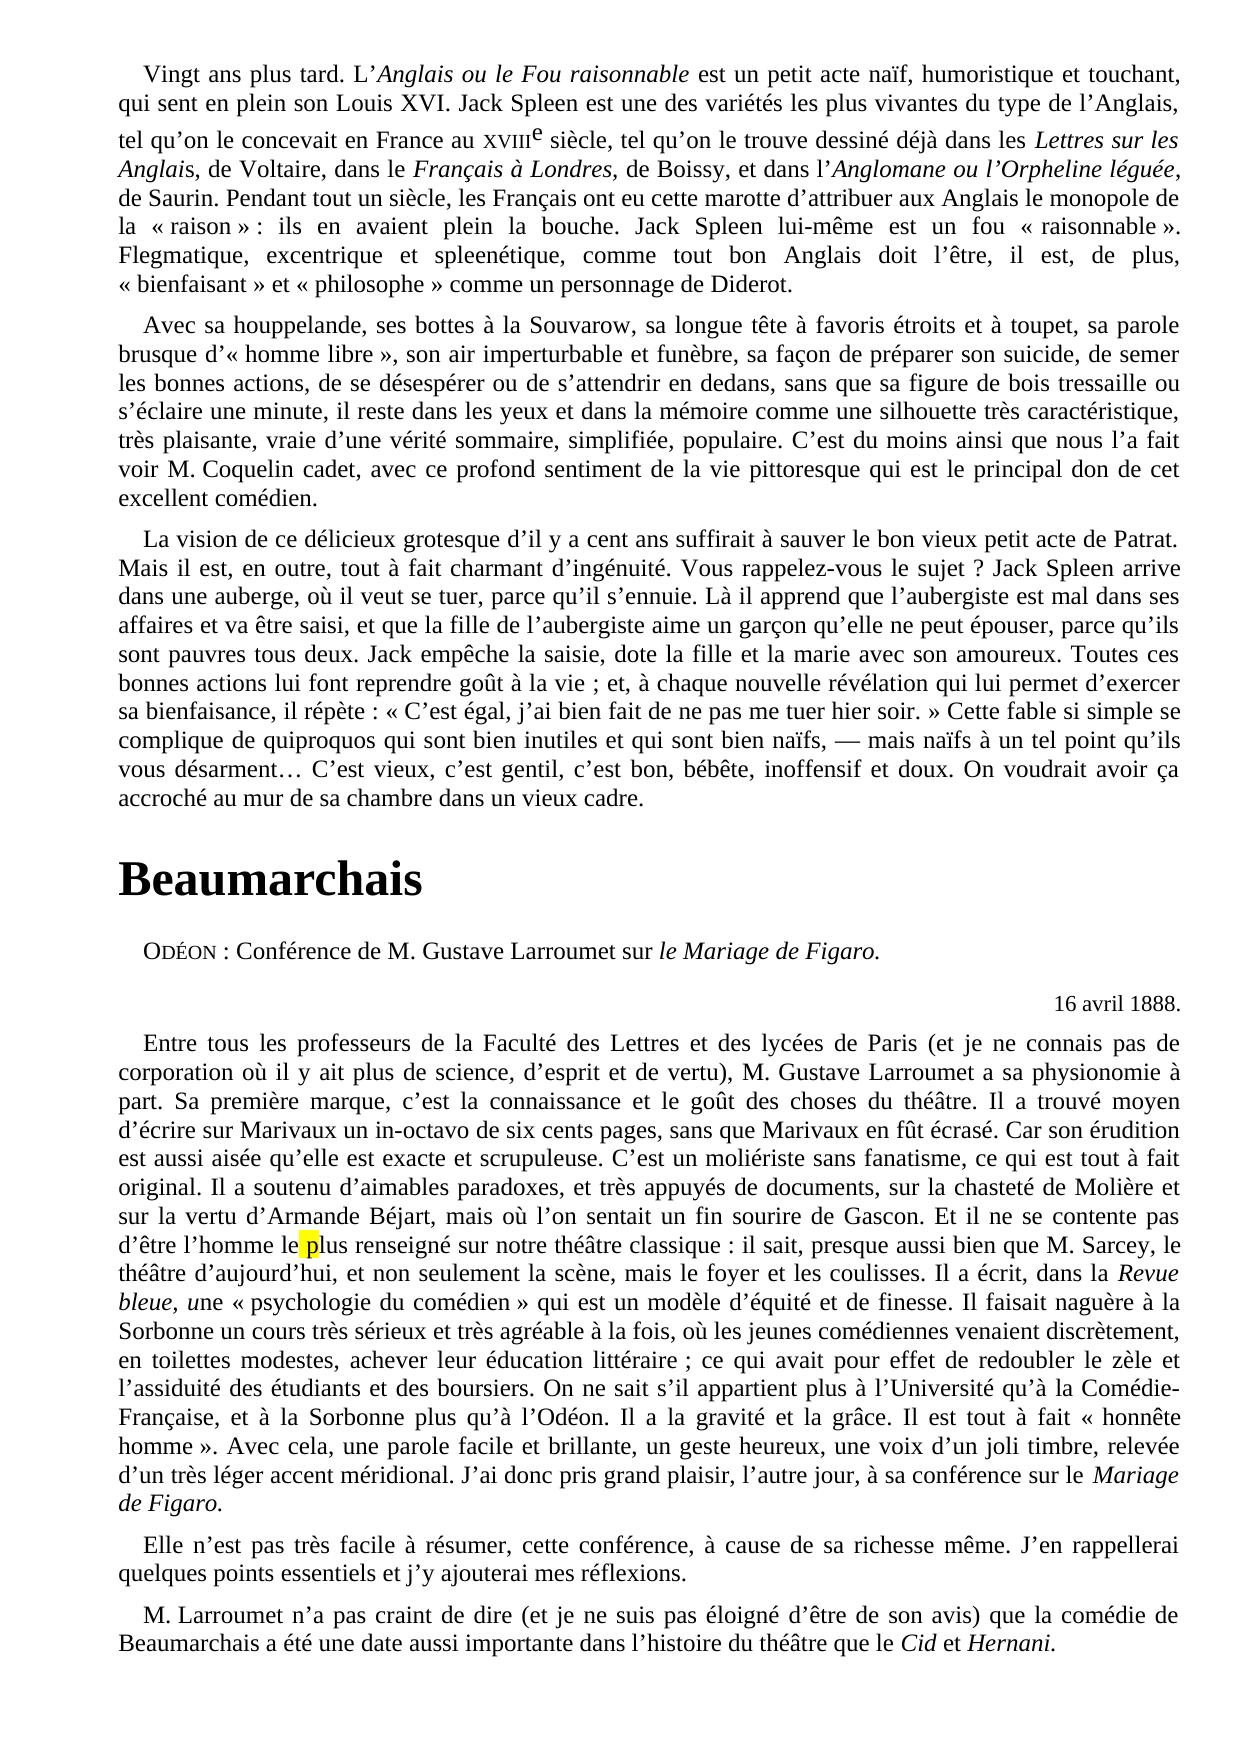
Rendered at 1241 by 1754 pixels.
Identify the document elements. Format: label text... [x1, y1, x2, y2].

text Elle n’est pas très facile à résumer, cette conférence, à cause de sa richesse même. J’en rappellerai quelques points essentiels et j’y ajouterai mes réflexions. [118, 1530, 1181, 1587]
subtitle Beaumarchais [118, 849, 1181, 906]
text Vingt ans plus tard. L’Anglais ou le Fou raisonnable est un petit acte naïf, humoristique et touchant, qui sent en plein son Louis XVI. Jack Spleen est une des variétés les plus vivantes du type de l’Anglais, tel qu’on le concevait en France au xviiie siècle, tel qu’on le trouve dessiné déjà dans les Lettres sur les Anglais, de Voltaire, dans le Français à Londres, de Boissy, et dans l’Anglomane ou l’Orpheline léguée, de Saurin. Pendant tout un siècle, les Français ont eu cette marotte d’attribuer aux Anglais le monopole de la « raison » : ils en avaient plein la bouche. Jack Spleen lui-même est un fou « raisonnable ». Flegmatique, excentrique et spleenétique, comme tout bon Anglais doit l’être, il est, de plus, « bienfaisant » et « philosophe » comme un personnage de Diderot. [118, 59, 1181, 298]
text Avec sa houppelande, ses bottes à la Souvarow, sa longue tête à favoris étroits et à toupet, sa parole brusque d’« homme libre », son air imperturbable et funèbre, sa façon de préparer son suicide, de semer les bonnes actions, de se désespérer ou de s’attendrir en dedans, sans que sa figure de bois tressaille ou s’éclaire une minute, il reste dans les yeux et dans la mémoire comme une silhouette très caractéristique, très plaisante, vraie d’une vérité sommaire, simplifiée, populaire. C’est du moins ainsi que nous l’a fait voir M. Coquelin cadet, avec ce profond sentiment de la vie pittoresque qui est le principal don de cet excellent comédien. [118, 310, 1181, 511]
text La vision de ce délicieux grotesque d’il y a cent ans suffirait à sauver le bon vieux petit acte de Patrat. Mais il est, en outre, tout à fait charmant d’ingénuité. Vous rappelez-vous le sujet ? Jack Spleen arrive dans une auberge, où il veut se tuer, parce qu’il s’ennuie. Là il apprend que l’aubergiste est mal dans ses affaires et va être saisi, et que la fille de l’aubergiste aime un garçon qu’elle ne peut épouser, parce qu’ils sont pauvres tous deux. Jack empêche la saisie, dote la fille et la marie avec son amoureux. Toutes ces bonnes actions lui font reprendre goût à la vie ; et, à chaque nouvelle révélation qui lui permet d’exercer sa bienfaisance, il répète : « C’est égal, j’ai bien fait de ne pas me tuer hier soir. » Cette fable si simple se complique de quiproquos qui sont bien inutiles et qui sont bien naïfs, — mais naïfs à un tel point qu’ils vous désarment… C’est vieux, c’est gentil, c’est bon, bébête, inoffensif et doux. On voudrait avoir ça accroché au mur de sa chambre dans un vieux cadre. [118, 524, 1181, 811]
text Odéon : Conférence de M. Gustave Larroumet sur le Mariage de Figaro. [118, 936, 1181, 964]
text 16 avril 1888. [118, 989, 1181, 1016]
text M. Larroumet n’a pas craint de dire (et je ne suis pas éloigné d’être de son avis) que la comédie de Beaumarchais a été une date aussi importante dans l’histoire du théâtre que le Cid et Hernani. [118, 1600, 1181, 1657]
text Entre tous les professeurs de la Faculté des Lettres et des lycées de Paris (et je ne connais pas de corporation où il y ait plus de science, d’esprit et de vertu), M. Gustave Larroumet a sa physionomie à part. Sa première marque, c’est la connaissance et le goût des choses du théâtre. Il a trouvé moyen d’écrire sur Marivaux un in-octavo de six cents pages, sans que Marivaux en fût écrasé. Car son érudition est aussi aisée qu’elle est exacte et scrupuleuse. C’est un moliériste sans fanatisme, ce qui est tout à fait original. Il a soutenu d’aimables paradoxes, et très appuyés de documents, sur la chasteté de Molière et sur la vertu d’Armande Béjart, mais où l’on sentait un fin sourire de Gascon. Et il ne se contente pas d’être l’homme le plus renseigné sur notre théâtre classique : il sait, presque aussi bien que M. Sarcey, le théâtre d’aujourd’hui, et non seulement la scène, mais le foyer et les coulisses. Il a écrit, dans la Revue bleue, une « psychologie du comédien » qui est un modèle d’équité et de finesse. Il faisait naguère à la Sorbonne un cours très sérieux et très agréable à la fois, où les jeunes comédiennes venaient discrètement, en toilettes modestes, achever leur éducation littéraire ; ce qui avait pour effet de redoubler le zèle et l’assiduité des étudiants et des boursiers. On ne sait s’il appartient plus à l’Université qu’à la Comédie-Française, et à la Sorbonne plus qu’à l’Odéon. Il a la gravité et la grâce. Il est tout à fait « honnête homme ». Avec cela, une parole facile et brillante, un geste heureux, une voix d’un joli timbre, relevée d’un très léger accent méridional. J’ai donc pris grand plaisir, l’autre jour, à sa conférence sur le Mariage de Figaro. [118, 1028, 1181, 1517]
